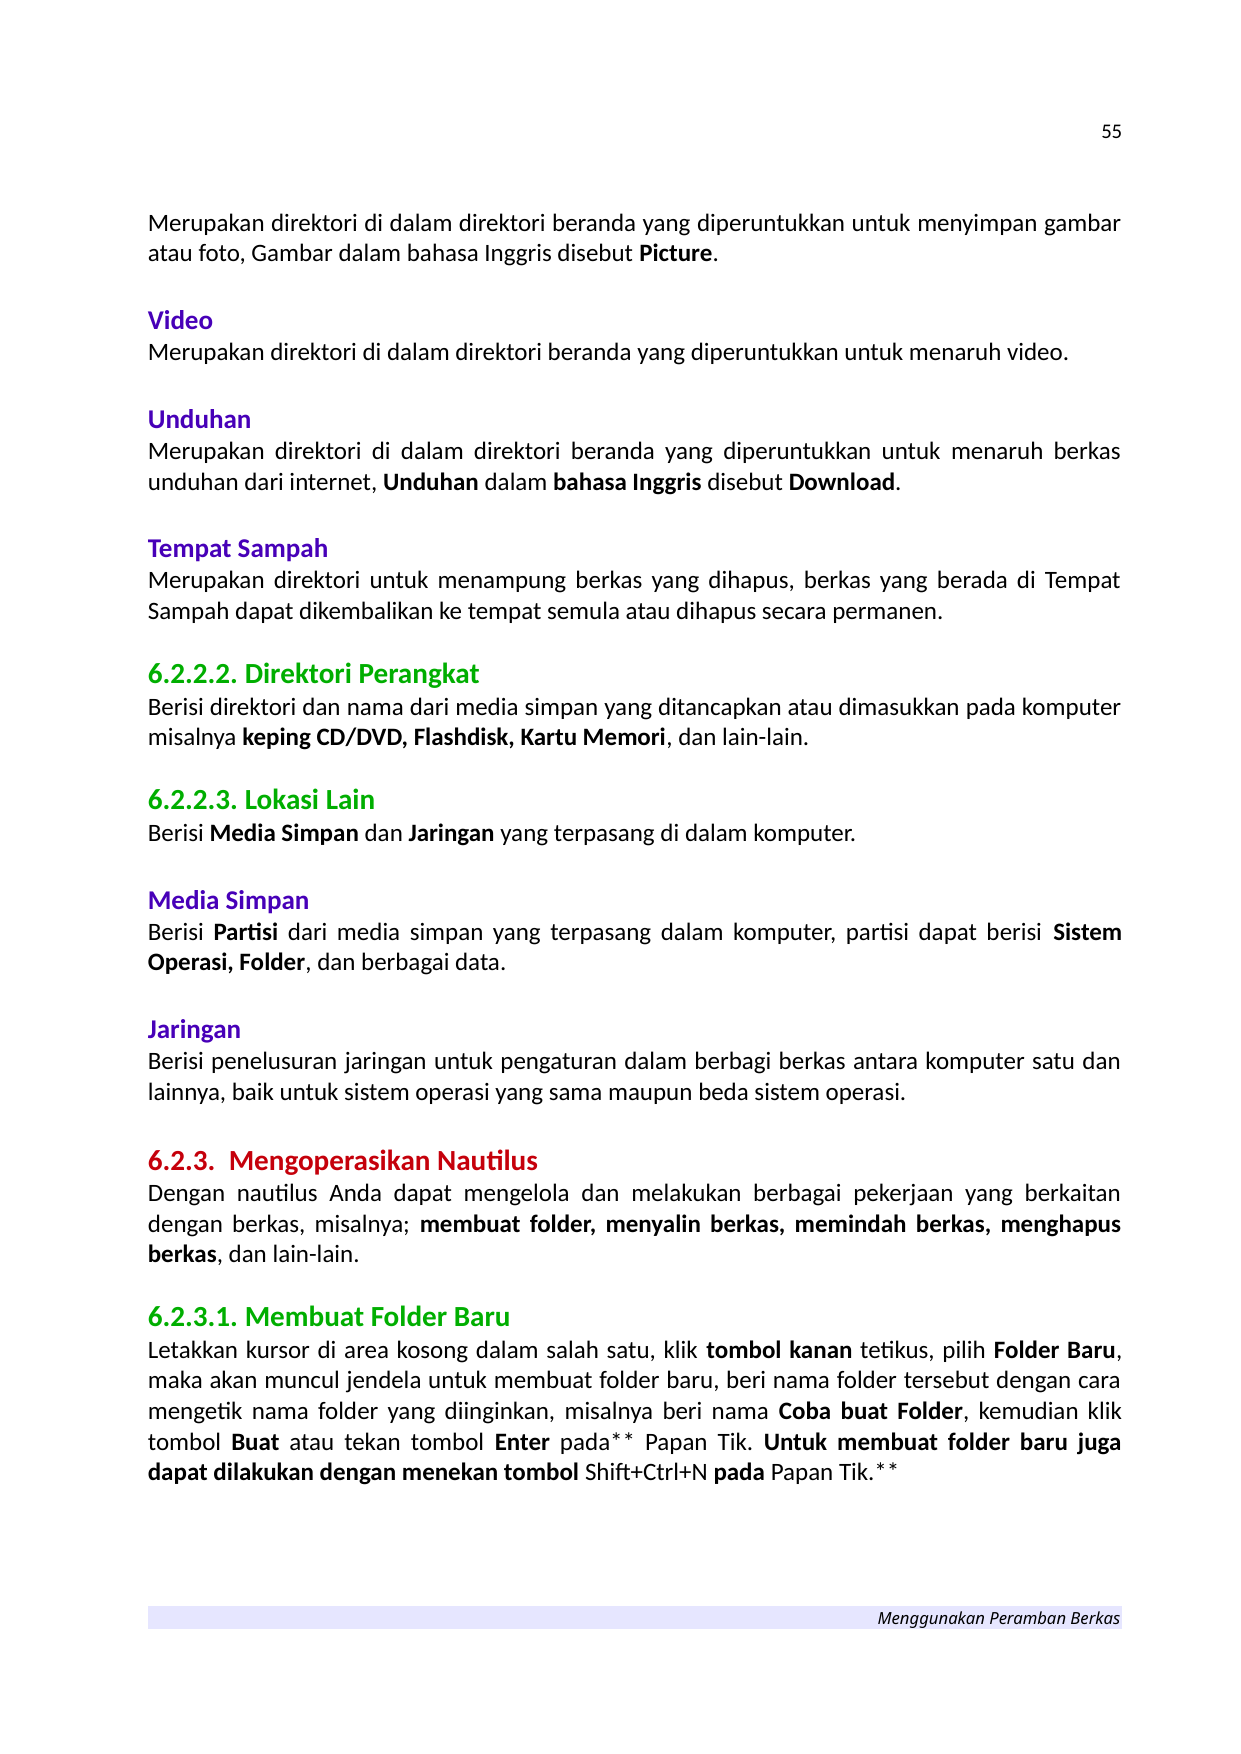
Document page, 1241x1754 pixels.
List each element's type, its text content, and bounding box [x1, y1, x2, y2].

subtitle Media Simpan [148, 883, 1122, 916]
subtitle Jaringan [148, 1012, 1122, 1045]
text Merupakan direktori di dalam direktori beranda yang diperuntukkan untuk menaruh video. [148, 336, 1122, 367]
text Dengan nautilus Anda dapat mengelola dan melakukan berbagai pekerjaan yang berkaitan dengan berkas, misalnya; membuat folder, menyalin berkas, memindah berkas, menghapus berkas, dan lain-lain. [148, 1177, 1122, 1269]
text Merupakan direktori di dalam direktori beranda yang diperuntukkan untuk menaruh berkas unduhan dari internet, Unduhan dalam bahasa Inggris disebut Download. [148, 435, 1122, 496]
text Berisi penelusuran jaringan untuk pengaturan dalam berbagi berkas antara komputer satu dan lainnya, baik untuk sistem operasi yang sama maupun beda sistem operasi. [148, 1045, 1122, 1106]
text Berisi Media Simpan dan Jaringan yang terpasang di dalam komputer. [148, 817, 1122, 847]
subtitle Membuat Folder Baru [148, 1298, 1122, 1334]
text Merupakan direktori untuk menampung berkas yang dihapus, berkas yang berada di Tempat Sampah dapat dikembalikan ke tempat semula atau dihapus secara permanen. [148, 564, 1122, 626]
text Letakkan kursor di area kosong dalam salah satu, klik tombol kanan tetikus, pilih Folder Baru, maka akan muncul jendela untuk membuat folder baru, beri nama folder tersebut dengan cara mengetik nama folder yang diinginkan, misalnya beri nama Coba buat Folder, kemudian klik tombol Buat atau tekan tombol Enter pada** Papan Tik. Untuk membuat folder baru juga dapat dilakukan dengan menekan tombol Shift+Ctrl+N pada Papan Tik.** [148, 1334, 1122, 1487]
subtitle Direktori Perangkat [148, 655, 1122, 691]
subtitle Tempat Sampah [148, 532, 1122, 564]
text Berisi Partisi dari media simpan yang terpasang dalam komputer, partisi dapat berisi Sistem Operasi, Folder, dan berbagai data. [148, 916, 1122, 977]
text Berisi direktori dan nama dari media simpan yang ditancapkan atau dimasukkan pada komputer misalnya keping CD/DVD, Flashdisk, Kartu Memori, dan lain-lain. [148, 691, 1122, 752]
subtitle Video [148, 303, 1122, 336]
subtitle Unduhan [148, 402, 1122, 435]
text Merupakan direktori di dalam direktori beranda yang diperuntukkan untuk menyimpan gambar atau foto, Gambar dalam bahasa Inggris disebut Picture. [148, 207, 1122, 268]
subtitle Mengoperasikan Nautilus [148, 1142, 1122, 1177]
subtitle Lokasi Lain [148, 781, 1122, 817]
